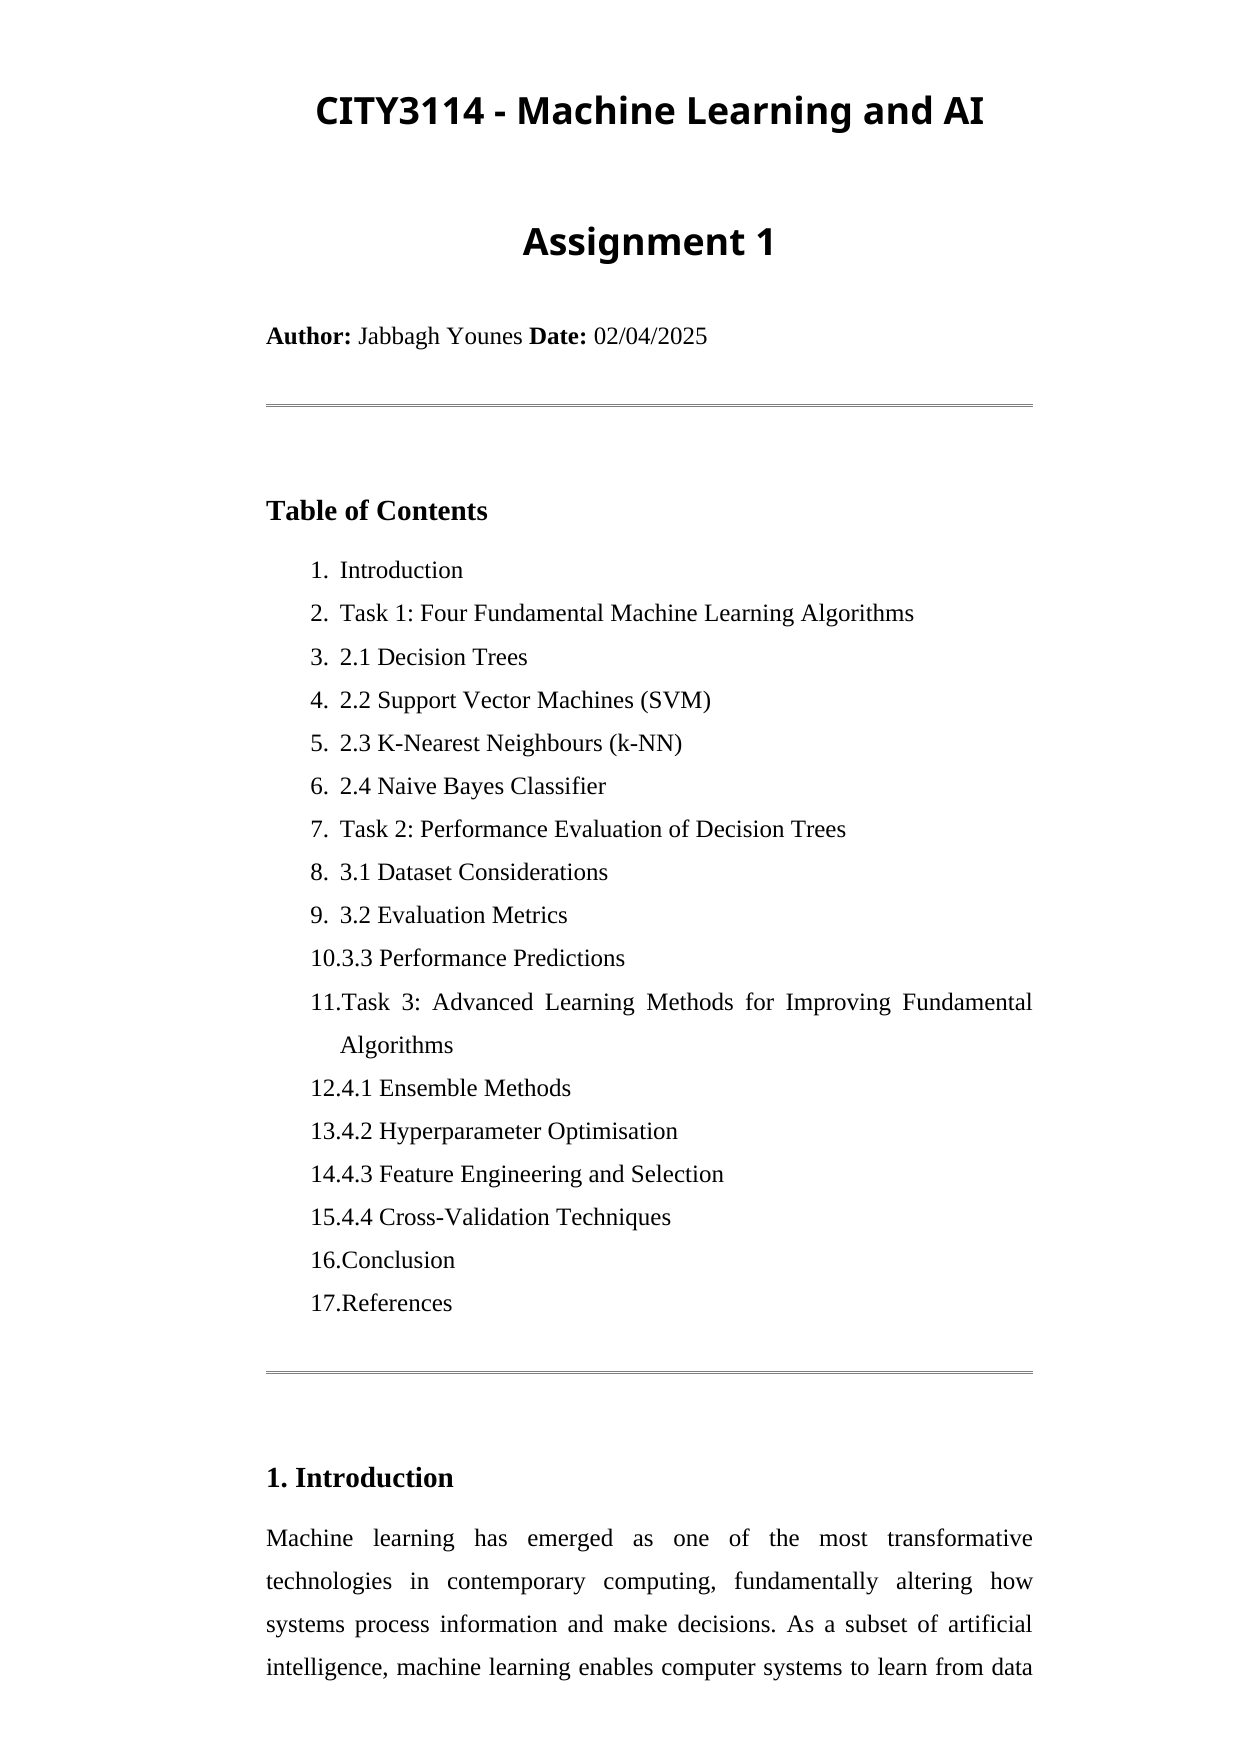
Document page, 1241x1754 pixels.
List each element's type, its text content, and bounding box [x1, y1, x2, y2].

list Task 2: Performance Evaluation of Decision Trees [310, 814, 1033, 843]
list 4.1 Ensemble Methods [310, 1073, 1033, 1102]
text Author: Jabbagh Younes Date: 02/04/2025 [266, 321, 1033, 350]
list 4.2 Hyperparameter Optimisation [310, 1116, 1033, 1145]
list Task 3: Advanced Learning Methods for Improving Fundamental Algorithms [310, 987, 1033, 1058]
subtitle 1. Introduction [266, 1460, 1033, 1493]
list References [310, 1288, 1033, 1317]
list 4.4 Cross-Validation Techniques [310, 1202, 1033, 1231]
list 3.1 Dataset Considerations [310, 857, 1033, 886]
text Machine learning has emerged as one of the most transformative technologies in contemporary computing, fundamentally altering how systems process information and make decisions. As a subset of artificial intelligence, machine learning enables computer systems to learn from data [266, 1523, 1033, 1681]
list Conclusion [310, 1245, 1033, 1274]
list Task 1: Four Fundamental Machine Learning Algorithms [310, 598, 1033, 627]
list 2.1 Decision Trees [310, 642, 1033, 670]
list Introduction [310, 555, 1033, 584]
list 2.2 Support Vector Machines (SVM) [310, 685, 1033, 713]
subtitle CITY3114 - Machine Learning and AI [266, 84, 1033, 135]
subtitle Table of Contents [266, 493, 1033, 526]
subtitle Assignment 1 [266, 215, 1033, 266]
list 2.4 Naive Bayes Classifier [310, 771, 1033, 800]
list 3.2 Evaluation Metrics [310, 900, 1033, 929]
list 4.3 Feature Engineering and Selection [310, 1159, 1033, 1188]
list 3.3 Performance Predictions [310, 943, 1033, 972]
list 2.3 K-Nearest Neighbours (k-NN) [310, 728, 1033, 757]
